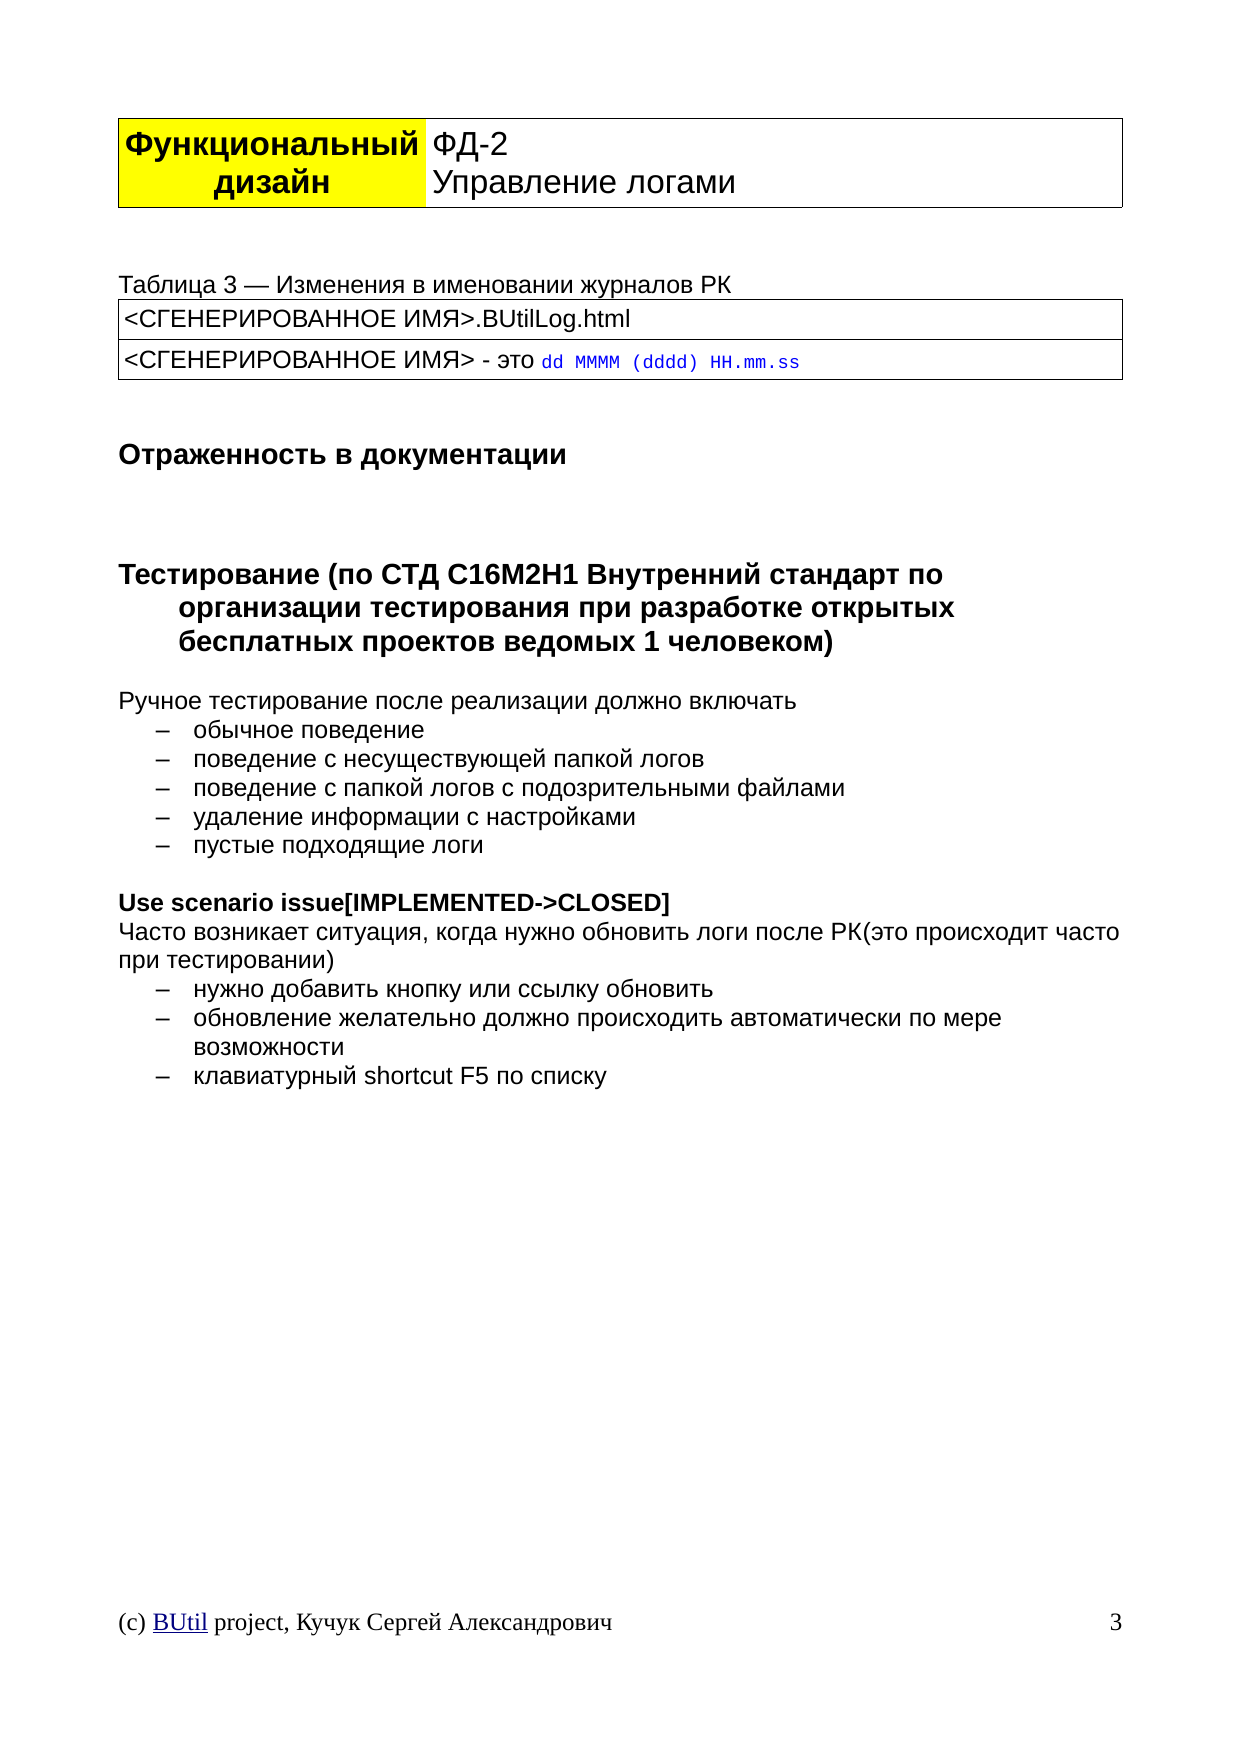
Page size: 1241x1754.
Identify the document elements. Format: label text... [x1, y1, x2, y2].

list удаление информации с настройками [156, 801, 1122, 830]
table_cell <СГЕНЕРИРОВАННОЕ ИМЯ> - это dd MMMM (dddd) HH.mm.ss [119, 340, 1122, 379]
text Ручное тестирование после реализации должно включать [118, 686, 1122, 715]
list нужно добавить кнопку или ссылку обновить [156, 974, 1122, 1003]
list поведение с папкой логов с подозрительными файлами [156, 773, 1122, 801]
list обычное поведение [156, 715, 1122, 744]
subtitle Отраженность в документации [118, 437, 1122, 471]
list пустые подходящие логи [156, 830, 1122, 859]
list клавиатурный shortcut F5 по списку [156, 1061, 1122, 1089]
table_header <CГЕНЕРИРОВАННОЕ ИМЯ>.BUtilLog.html [119, 300, 1122, 339]
text Часто возникает ситуация, когда нужно обновить логи после РК(это происходит часто при тестировании) [118, 917, 1122, 974]
subtitle Тестирование (по СТД С16М2Н1 Внутренний стандарт по организации тестирования при разработке открытых бесплатных проектов ведомых 1 человеком) [118, 557, 1122, 657]
text Таблица 3 — Изменения в именовании журналов РК [118, 270, 1122, 298]
text Use scenario issue[IMPLEMENTED->CLOSED] [118, 888, 1122, 917]
list обновление желательно должно происходить автоматически по мере возможности [156, 1003, 1122, 1061]
list поведение с несуществующей папкой логов [156, 744, 1122, 773]
